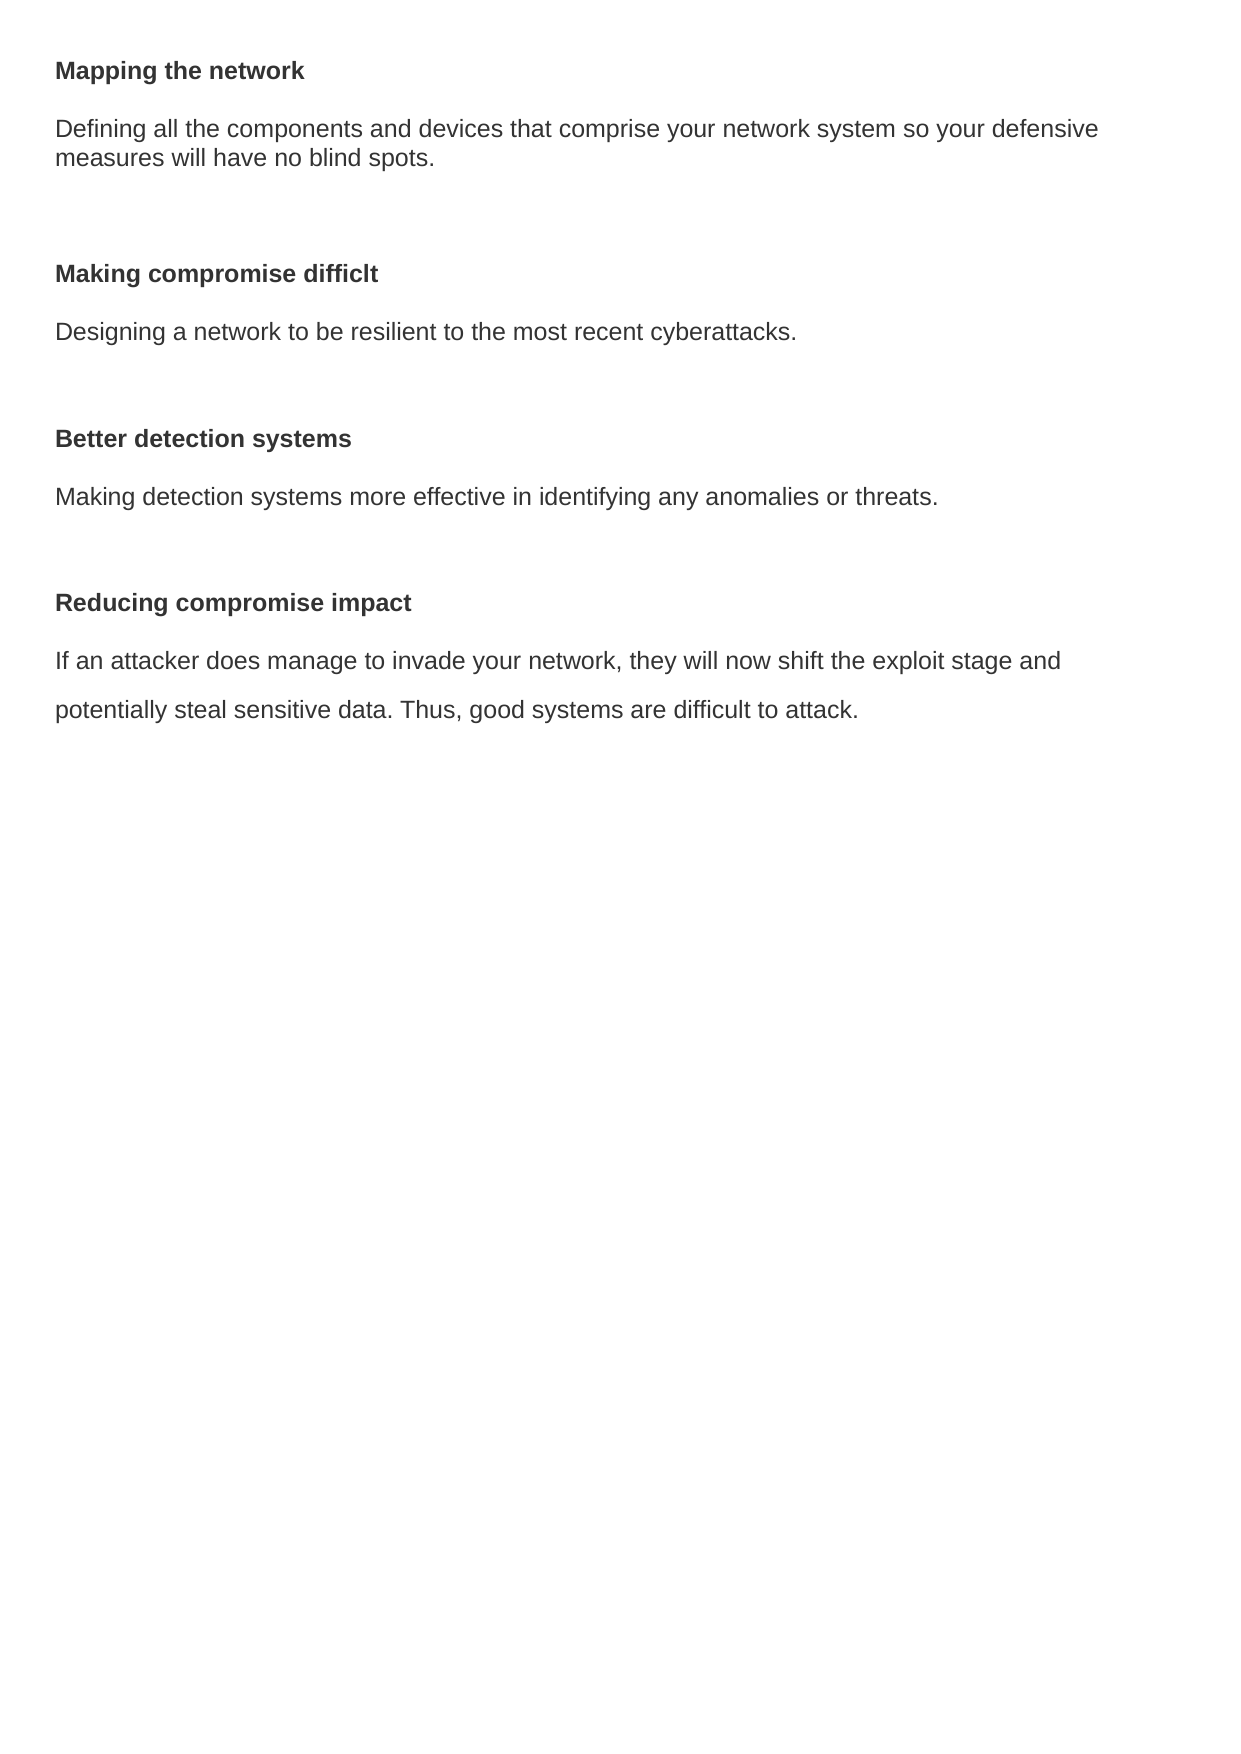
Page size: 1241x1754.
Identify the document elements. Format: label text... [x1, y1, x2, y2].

text Making detection systems more effective in identifying any anomalies or threats. [55, 482, 1170, 511]
text Defining all the components and devices that comprise your network system so your defensive measures will have no blind spots. [55, 114, 1170, 172]
text Reducing compromise impact [55, 588, 1170, 617]
text Better detection systems [55, 423, 1170, 452]
text Making compromise difficlt [55, 259, 1170, 288]
text Mapping the network [55, 56, 1170, 85]
text Designing a network to be resilient to the most recent cyberattacks. [55, 317, 1170, 346]
text If an attacker does manage to invade your network, they will now shift the exploit stage and potentially steal sensitive data. Thus, good systems are difficult to attack. [55, 646, 1170, 724]
